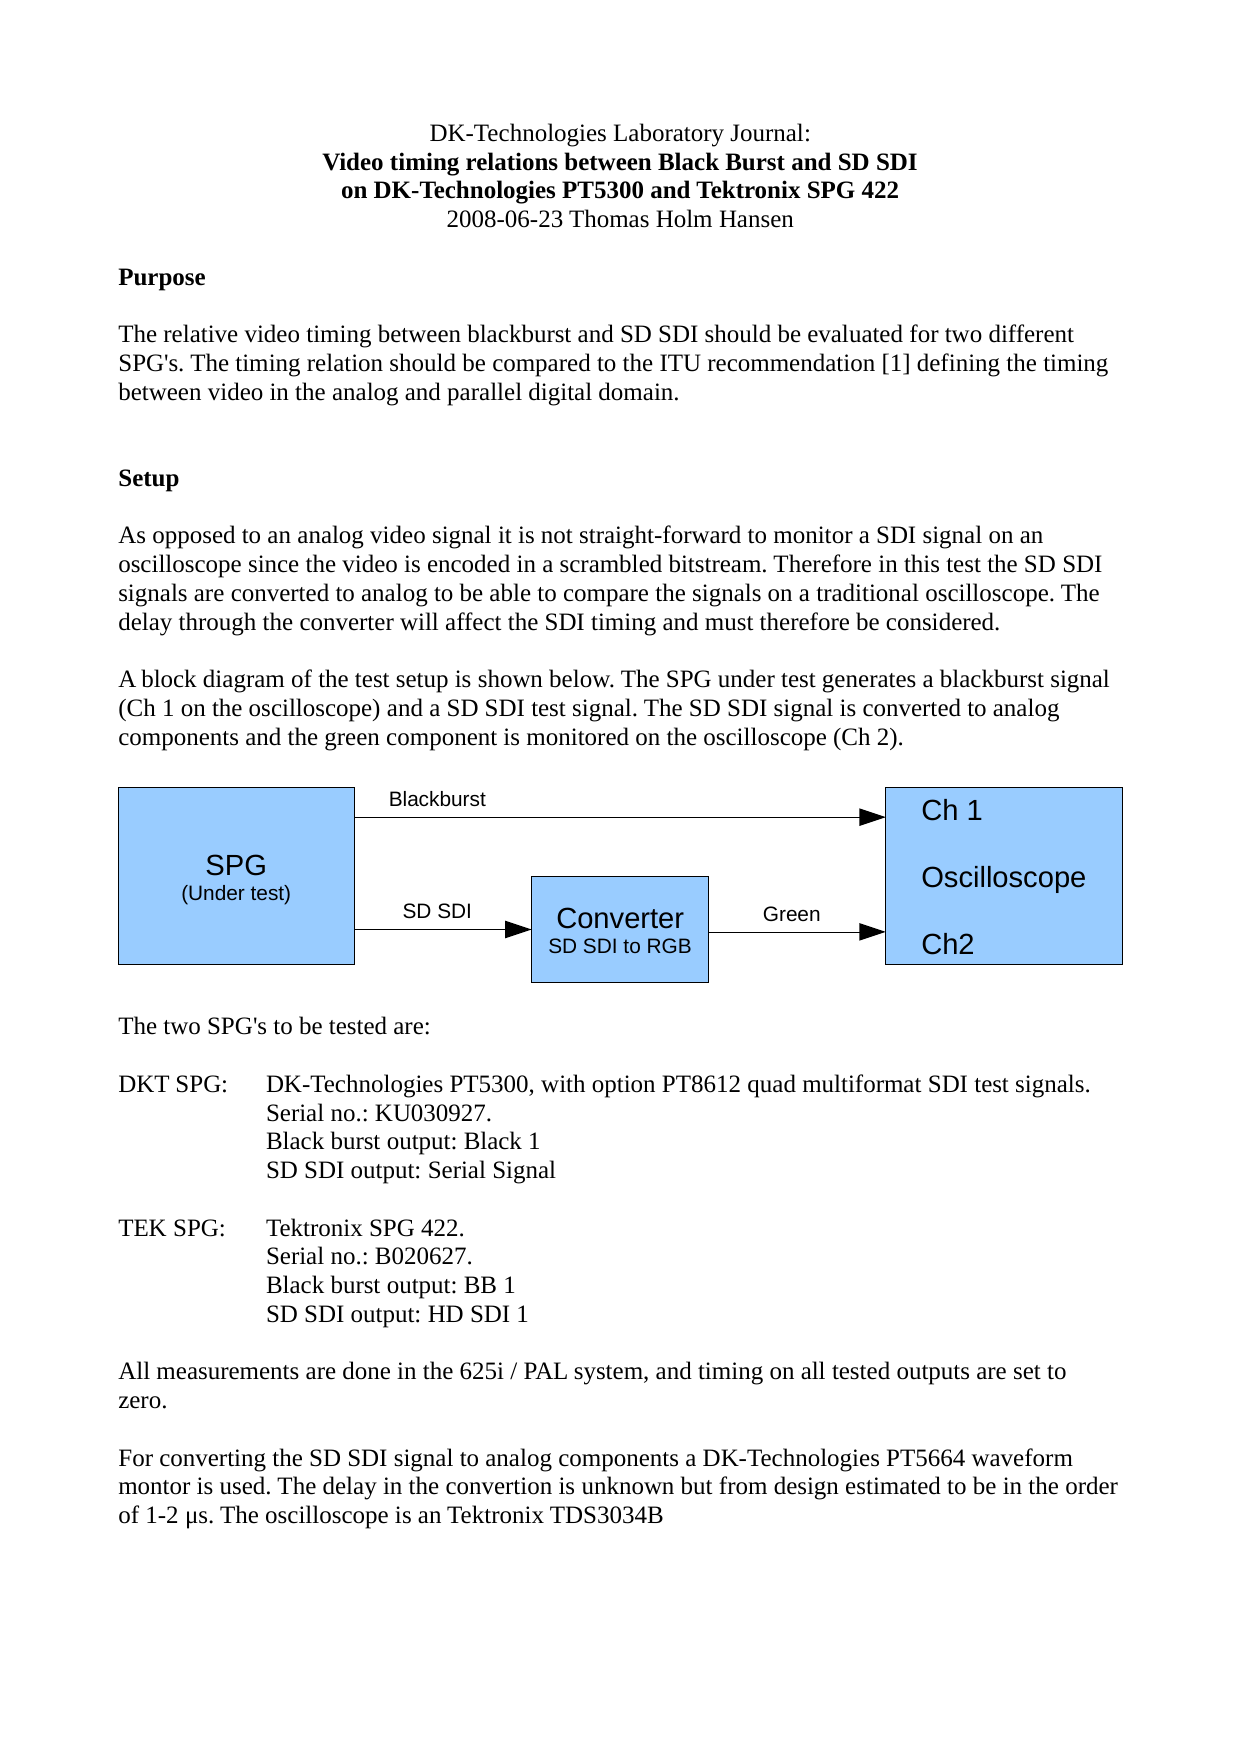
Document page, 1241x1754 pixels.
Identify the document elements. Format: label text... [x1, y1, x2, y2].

text Purpose [118, 262, 1122, 291]
text Serial no.: B020627. [118, 1241, 1122, 1270]
text DKT SPG: DK-Technologies PT5300, with option PT8612 quad multiformat SDI test signals. Serial no.: KU030927. [118, 1069, 1122, 1126]
text Video timing relations between Black Burst and SD SDI [118, 147, 1122, 176]
text For converting the SD SDI signal to analog components a DK-Technologies PT5664 waveform montor is used. The delay in the convertion is unknown but from design estimated to be in the order of 1-2 μs. The oscilloscope is an Tektronix TDS3034B [118, 1443, 1122, 1529]
text Black burst output: Black 1 [118, 1126, 1122, 1155]
text Setup [118, 463, 1122, 492]
text on DK-Technologies PT5300 and Tektronix SPG 422 [118, 176, 1122, 204]
text 2008-06-23 Thomas Holm Hansen [118, 204, 1122, 233]
text SD SDI output: HD SDI 1 [118, 1299, 1122, 1328]
text All measurements are done in the 625i / PAL system, and timing on all tested outputs are set to zero. [118, 1356, 1122, 1414]
text The two SPG's to be tested are: [118, 1011, 1122, 1040]
text TEK SPG: Tektronix SPG 422. [118, 1213, 1122, 1241]
text Black burst output: BB 1 [118, 1270, 1122, 1299]
text A block diagram of the test setup is shown below. The SPG under test generates a blackburst signal (Ch 1 on the oscilloscope) and a SD SDI test signal. The SD SDI signal is converted to analog components and the green component is monitored on the oscilloscope (Ch 2). [118, 664, 1122, 751]
text DK-Technologies Laboratory Journal: [118, 118, 1122, 147]
text As opposed to an analog video signal it is not straight-forward to monitor a SDI signal on an oscilloscope since the video is encoded in a scrambled bitstream. Therefore in this test the SD SDI signals are converted to analog to be able to compare the signals on a traditional oscilloscope. The delay through the converter will affect the SDI timing and must therefore be considered. [118, 521, 1122, 636]
text The relative video timing between blackburst and SD SDI should be evaluated for two different SPG's. The timing relation should be compared to the ITU recommendation [1] defining the timing between video in the analog and parallel digital domain. [118, 319, 1122, 406]
text SD SDI output: Serial Signal [118, 1155, 1122, 1184]
